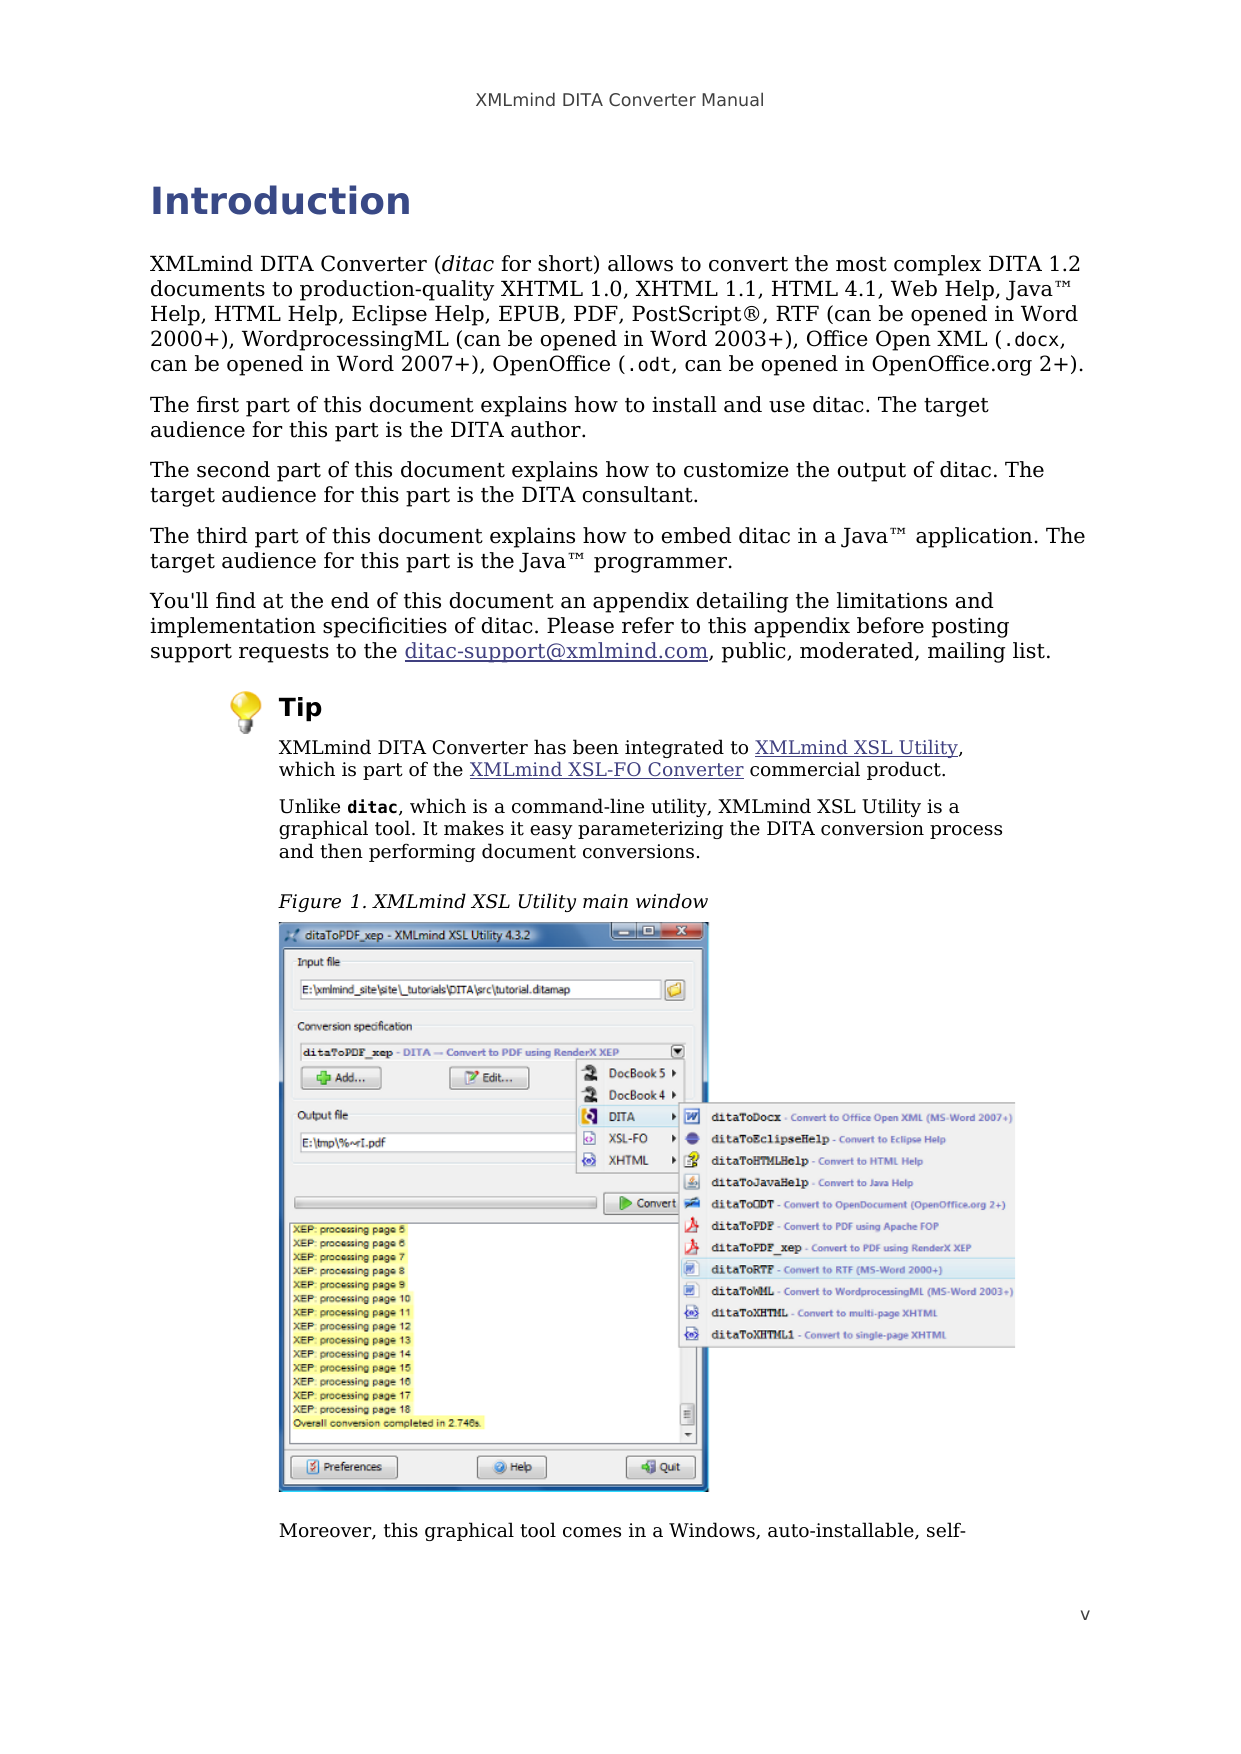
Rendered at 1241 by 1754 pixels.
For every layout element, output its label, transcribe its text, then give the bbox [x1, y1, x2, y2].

text The second part of this document explains how to customize the output of ditac. The target audience for this part is the DITA consultant. [150, 457, 1090, 507]
text The first part of this document explains how to install and use ditac. The target audience for this part is the DITA author. [150, 392, 1090, 442]
picture [278, 922, 1016, 1492]
text The third part of this document explains how to embed ditac in a Java™ application. The target audience for this part is the Java™ programmer. [150, 523, 1090, 573]
subtitle Introduction [150, 178, 1090, 223]
table_header [225, 692, 279, 1542]
text You'll find at the end of this document an appendix detailing the limitations and implementation specificities of ditac. Please refer to this appendix before posting support requests to the ditac-support@xmlmind.com, public, moderated, mailing list. [150, 589, 1090, 664]
text XMLmind DITA Converter (ditac for short) allows to convert the most complex DITA 1.2 documents to production-quality XHTML 1.0, XHTML 1.1, HTML 4.1, Web Help, Java™ Help, HTML Help, Eclipse Help, EPUB, PDF, PostScript®, RTF (can be opened in Word 2000+), WordprocessingML (can be opened in Word 2003+), Office Open XML (.docx, can be opened in Word 2007+), OpenOffice (.odt, can be opened in OpenOffice.org 2+). [150, 251, 1090, 376]
picture [225, 691, 267, 734]
table_header Moreover, this graphical tool comes in a Windows, auto-installable, self- [279, 1492, 1015, 1542]
table_header Tip XMLmind DITA Converter has been integrated to XMLmind XSL Utility, which is part of the XMLmind XSL-FO Converter commercial product. Unlike ditac, which is a command-line utility, XMLmind XSL Utility is a graphical tool. It makes it easy parameterizing the DITA conversion process and then performing document conversions. Figure 1. XMLmind XSL Utility main window [279, 692, 1015, 922]
